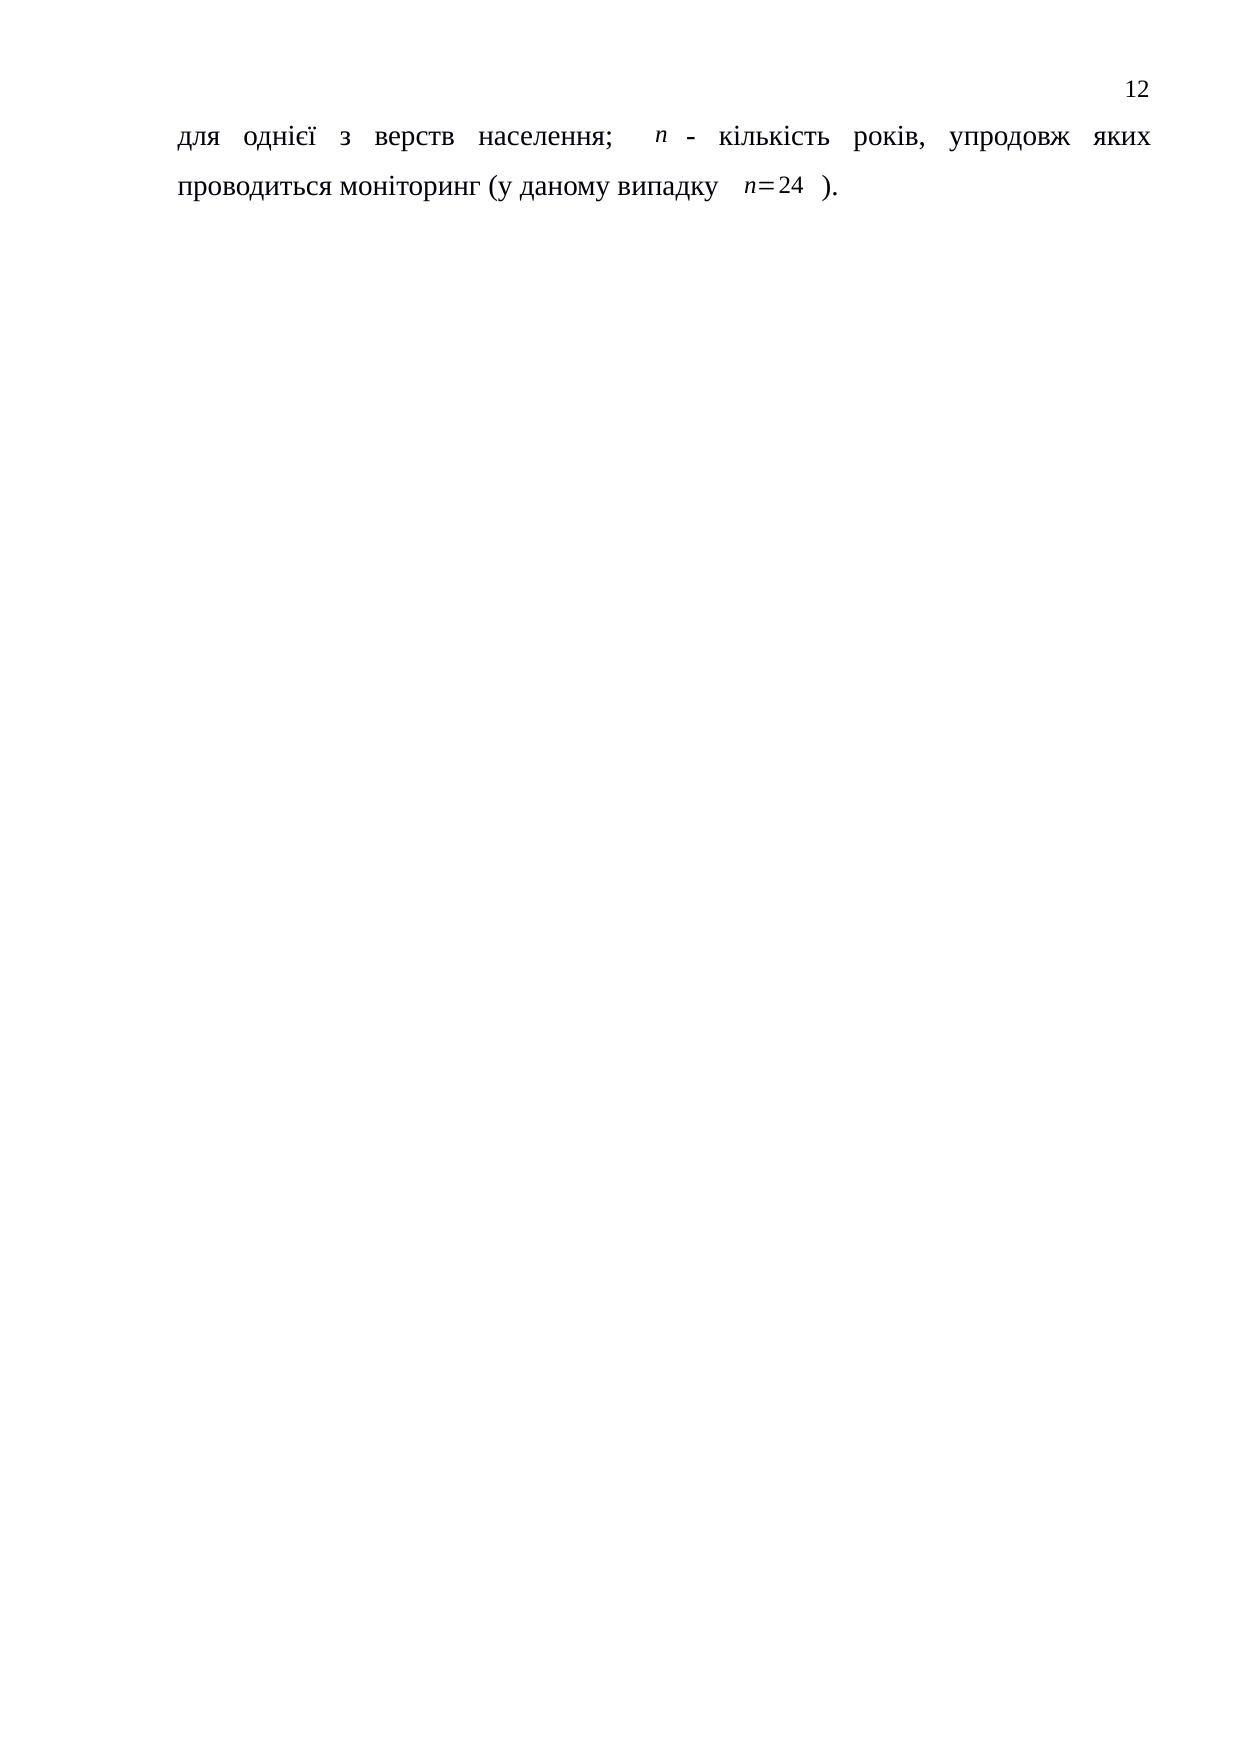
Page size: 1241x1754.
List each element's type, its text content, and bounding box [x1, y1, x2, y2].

text Ставиться задача прогнозування первинної інвалідності на наступний рік. [177, 219, 1152, 252]
text для однієї з верств населення; - кількість років, упродовж яких проводиться моніторинг (у даному випадку ). [177, 118, 1152, 202]
